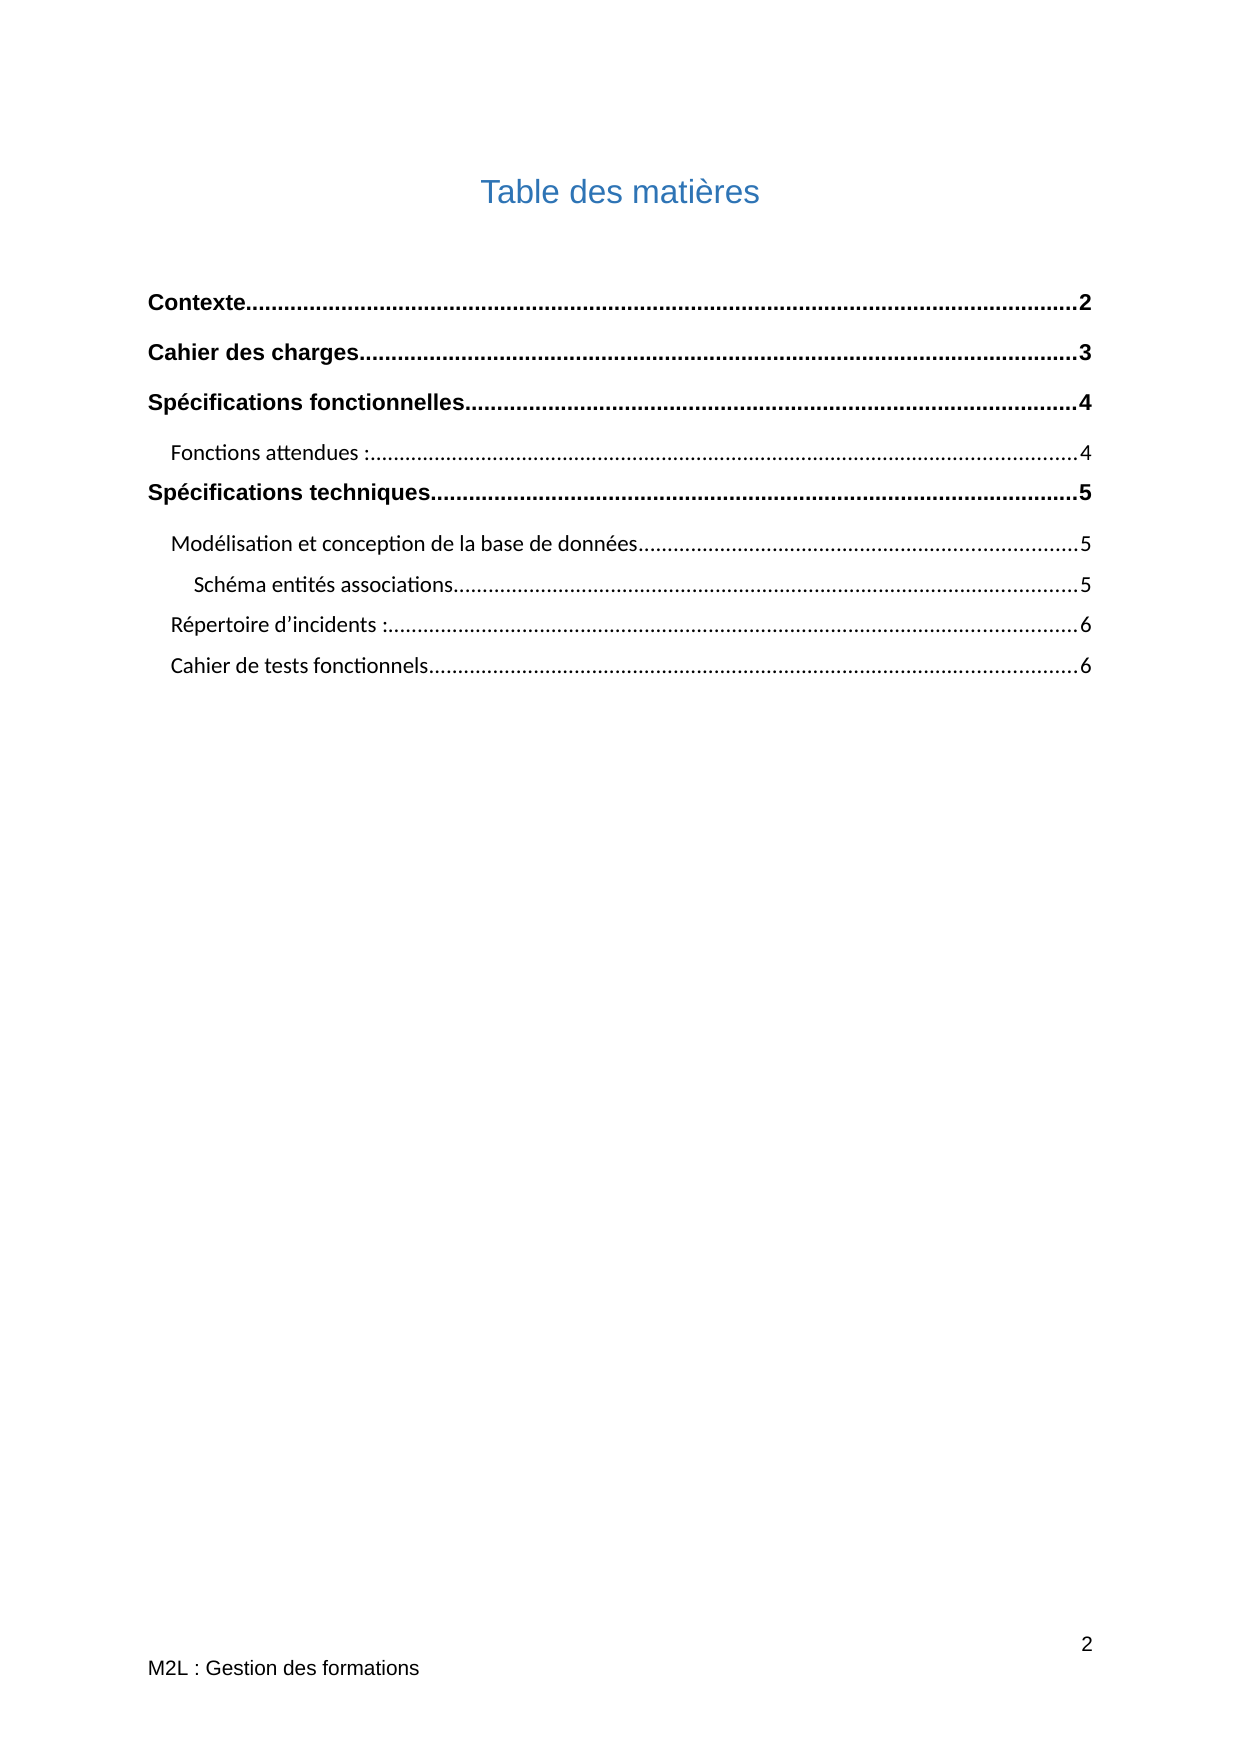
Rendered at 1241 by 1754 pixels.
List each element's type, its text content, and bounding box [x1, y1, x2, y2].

text Modélisation et conception de la base de données 5 [171, 529, 1093, 557]
text Spécifications techniques 5 [148, 479, 1093, 506]
text Cahier des charges 3 [148, 339, 1093, 365]
text Fonctions attendues : 4 [171, 438, 1093, 467]
text Répertoire d’incidents : 6 [171, 610, 1093, 638]
subtitle Table des matières [148, 173, 1093, 211]
text Contexte 2 [148, 289, 1093, 315]
text Spécifications fonctionnelles 4 [148, 389, 1093, 415]
text Cahier de tests fonctionnels 6 [171, 651, 1093, 679]
text Schéma entités associations 5 [193, 570, 1093, 598]
